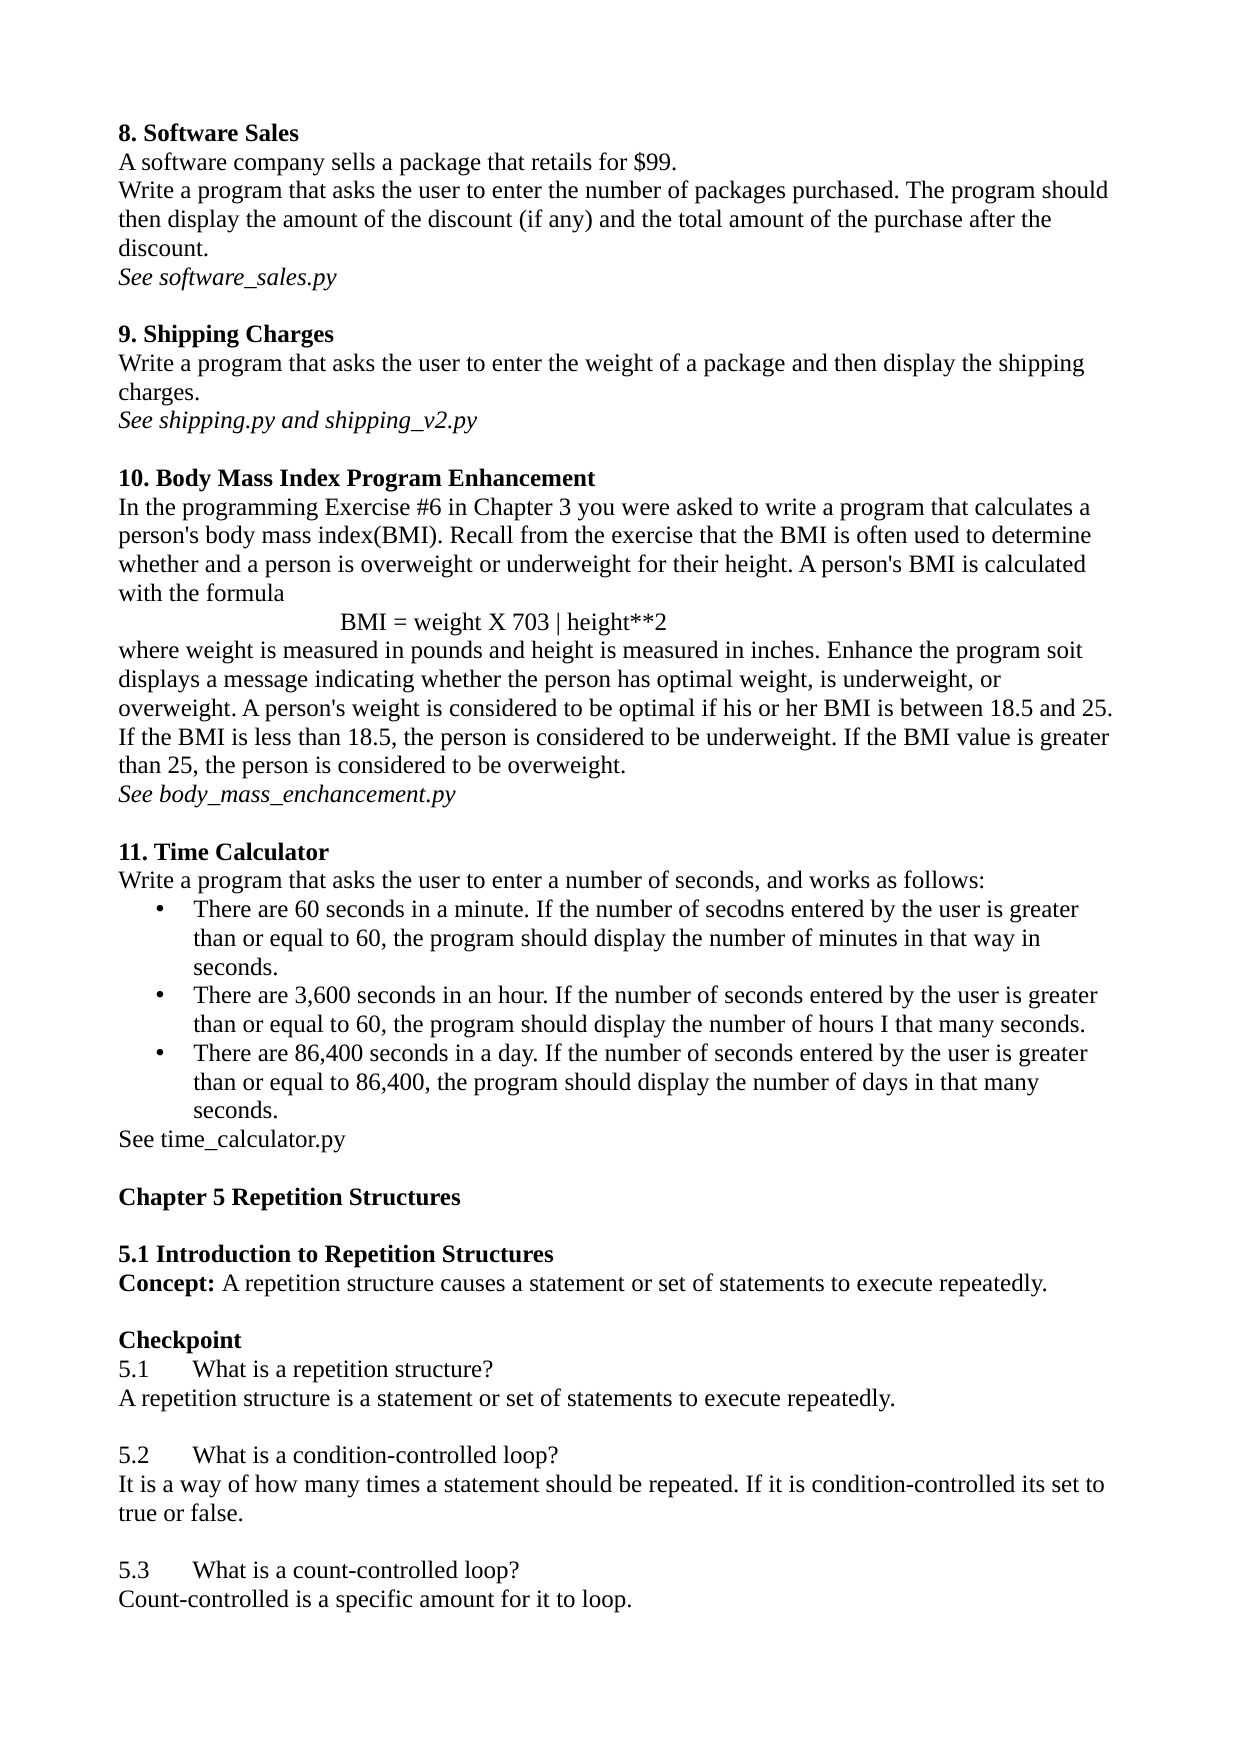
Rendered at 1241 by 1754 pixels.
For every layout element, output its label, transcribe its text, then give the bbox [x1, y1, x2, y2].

text It is a way of how many times a statement should be repeated. If it is condition-controlled its set to true or false. [118, 1469, 1122, 1527]
text 9. Shipping Charges [118, 319, 1122, 348]
text Chapter 5 Repetition Structures [118, 1182, 1122, 1211]
text Write a program that asks the user to enter the weight of a package and then display the shipping charges. [118, 348, 1122, 406]
text Count-controlled is a specific amount for it to loop. [118, 1584, 1122, 1613]
text See software_sales.py [118, 262, 1122, 291]
text 5.3 What is a count-controlled loop? [118, 1556, 1122, 1584]
text where weight is measured in pounds and height is measured in inches. Enhance the program soit displays a message indicating whether the person has optimal weight, is underweight, or overweight. A person's weight is considered to be optimal if his or her BMI is between 18.5 and 25. If the BMI is less than 18.5, the person is considered to be underweight. If the BMI value is greater than 25, the person is considered to be overweight. [118, 636, 1122, 779]
text 5.2 What is a condition-controlled loop? [118, 1441, 1122, 1469]
text 5.1 Introduction to Repetition Structures [118, 1239, 1122, 1268]
text 8. Software Sales [118, 118, 1122, 147]
text A repetition structure is a statement or set of statements to execute repeatedly. [118, 1383, 1122, 1412]
text BMI = weight X 703 | height**2 [118, 607, 1122, 636]
text 5.1 What is a repetition structure? [118, 1354, 1122, 1383]
list There are 3,600 seconds in an hour. If the number of seconds entered by the user is greater than or equal to 60, the program should display the number of hours I that many seconds. [156, 981, 1122, 1038]
text See shipping.py and shipping_v2.py [118, 406, 1122, 434]
text Concept: A repetition structure causes a statement or set of statements to execute repeatedly. [118, 1268, 1122, 1297]
text Write a program that asks the user to enter a number of seconds, and works as follows: [118, 866, 1122, 894]
text See time_calculator.py [118, 1124, 1122, 1153]
text 10. Body Mass Index Program Enhancement [118, 463, 1122, 492]
text A software company sells a package that retails for $99. [118, 147, 1122, 176]
text In the programming Exercise #6 in Chapter 3 you were asked to write a program that calculates a person's body mass index(BMI). Recall from the exercise that the BMI is often used to determine whether and a person is overweight or underweight for their height. A person's BMI is calculated with the formula [118, 492, 1122, 607]
text 11. Time Calculator [118, 837, 1122, 866]
list There are 60 seconds in a minute. If the number of secodns entered by the user is greater than or equal to 60, the program should display the number of minutes in that way in seconds. [156, 894, 1122, 981]
text Write a program that asks the user to enter the number of packages purchased. The program should then display the amount of the discount (if any) and the total amount of the purchase after the discount. [118, 176, 1122, 262]
list There are 86,400 seconds in a day. If the number of seconds entered by the user is greater than or equal to 86,400, the program should display the number of days in that many seconds. [156, 1038, 1122, 1124]
text See body_mass_enchancement.py [118, 779, 1122, 808]
text Checkpoint [118, 1326, 1122, 1354]
